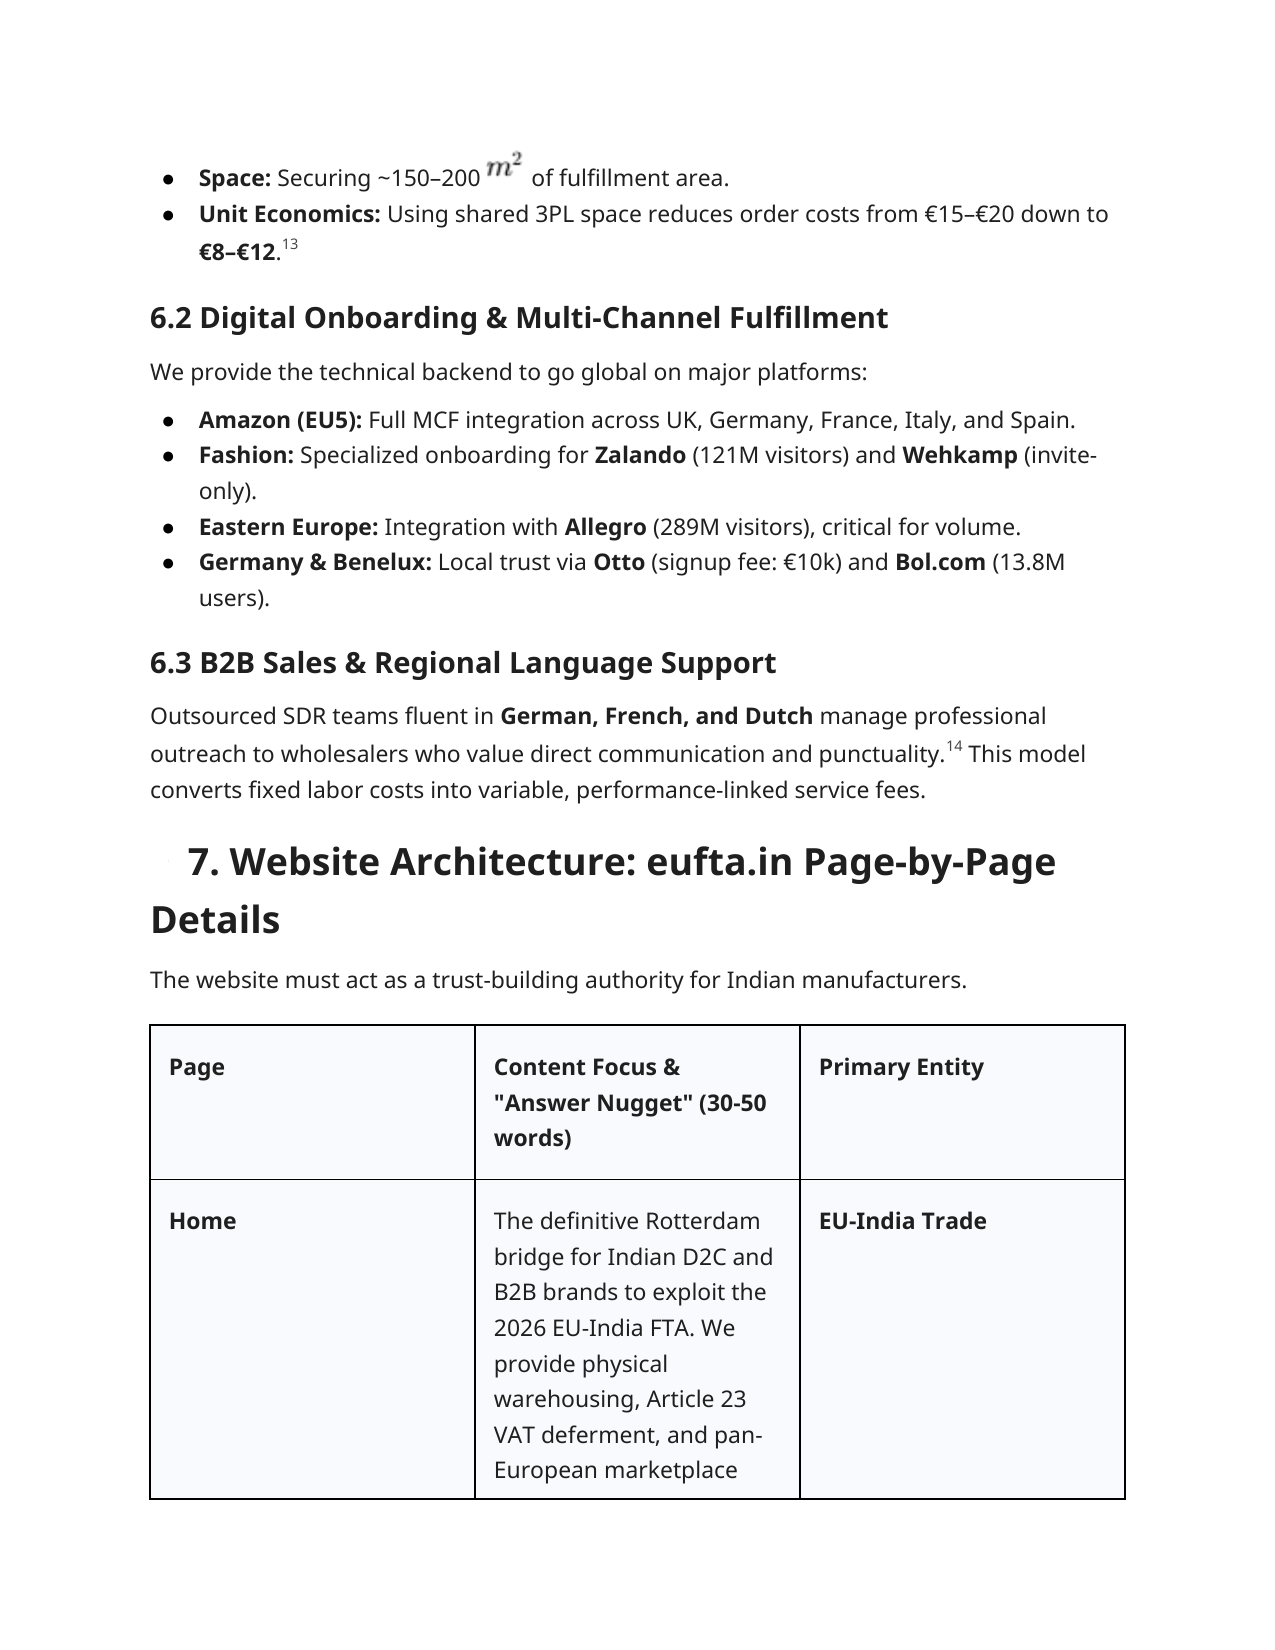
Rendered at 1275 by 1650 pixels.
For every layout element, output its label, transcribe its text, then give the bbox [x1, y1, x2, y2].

list Fashion: Specialized onboarding for Zalando (121M visitors) and Wehkamp (invite-only). [161, 439, 1125, 506]
table_cell Home [151, 1180, 474, 1498]
subtitle 6.3 B2B Sales & Regional Language Support [150, 642, 1125, 682]
table_cell EU-India Trade [801, 1180, 1124, 1498]
table_cell The definitive Rotterdam bridge for Indian D2C and B2B brands to exploit the 2026 EU-India FTA. We provide physical warehousing, Article 23 VAT deferment, and pan-European marketplace [476, 1180, 799, 1498]
list Unit Economics: Using shared 3PL space reduces order costs from €15–€20 down to €8–€12.13 [161, 198, 1125, 268]
list Space: Securing ~150–200 of fulfillment area. [161, 150, 1125, 194]
table_header Primary Entity [801, 1026, 1124, 1178]
list Amazon (EU5): Full MCF integration across UK, Germany, France, Italy, and Spain. [161, 403, 1125, 435]
text We provide the technical backend to go global on major platforms: [150, 355, 1125, 387]
text Outsourced SDR teams fluent in German, French, and Dutch manage professional outreach to wholesalers who value direct communication and punctuality.14 This model converts fixed labor costs into variable, performance-linked service fees. [150, 700, 1125, 806]
subtitle 6.2 Digital Onboarding & Multi-Channel Fulfillment [150, 298, 1125, 337]
table_header Content Focus & "Answer Nugget" (30-50 words) [476, 1026, 799, 1178]
list Eastern Europe: Integration with Allegro (289M visitors), critical for volume. [161, 510, 1125, 542]
table_header Page [151, 1026, 474, 1178]
subtitle 7. Website Architecture: eufta.in Page-by-Page Details [150, 835, 1125, 944]
picture [486, 150, 526, 187]
text The website must act as a trust-building authority for Indian manufacturers. [150, 964, 1125, 995]
list Germany & Benelux: Local trust via Otto (signup fee: €10k) and Bol.com (13.8M users). [161, 546, 1125, 613]
